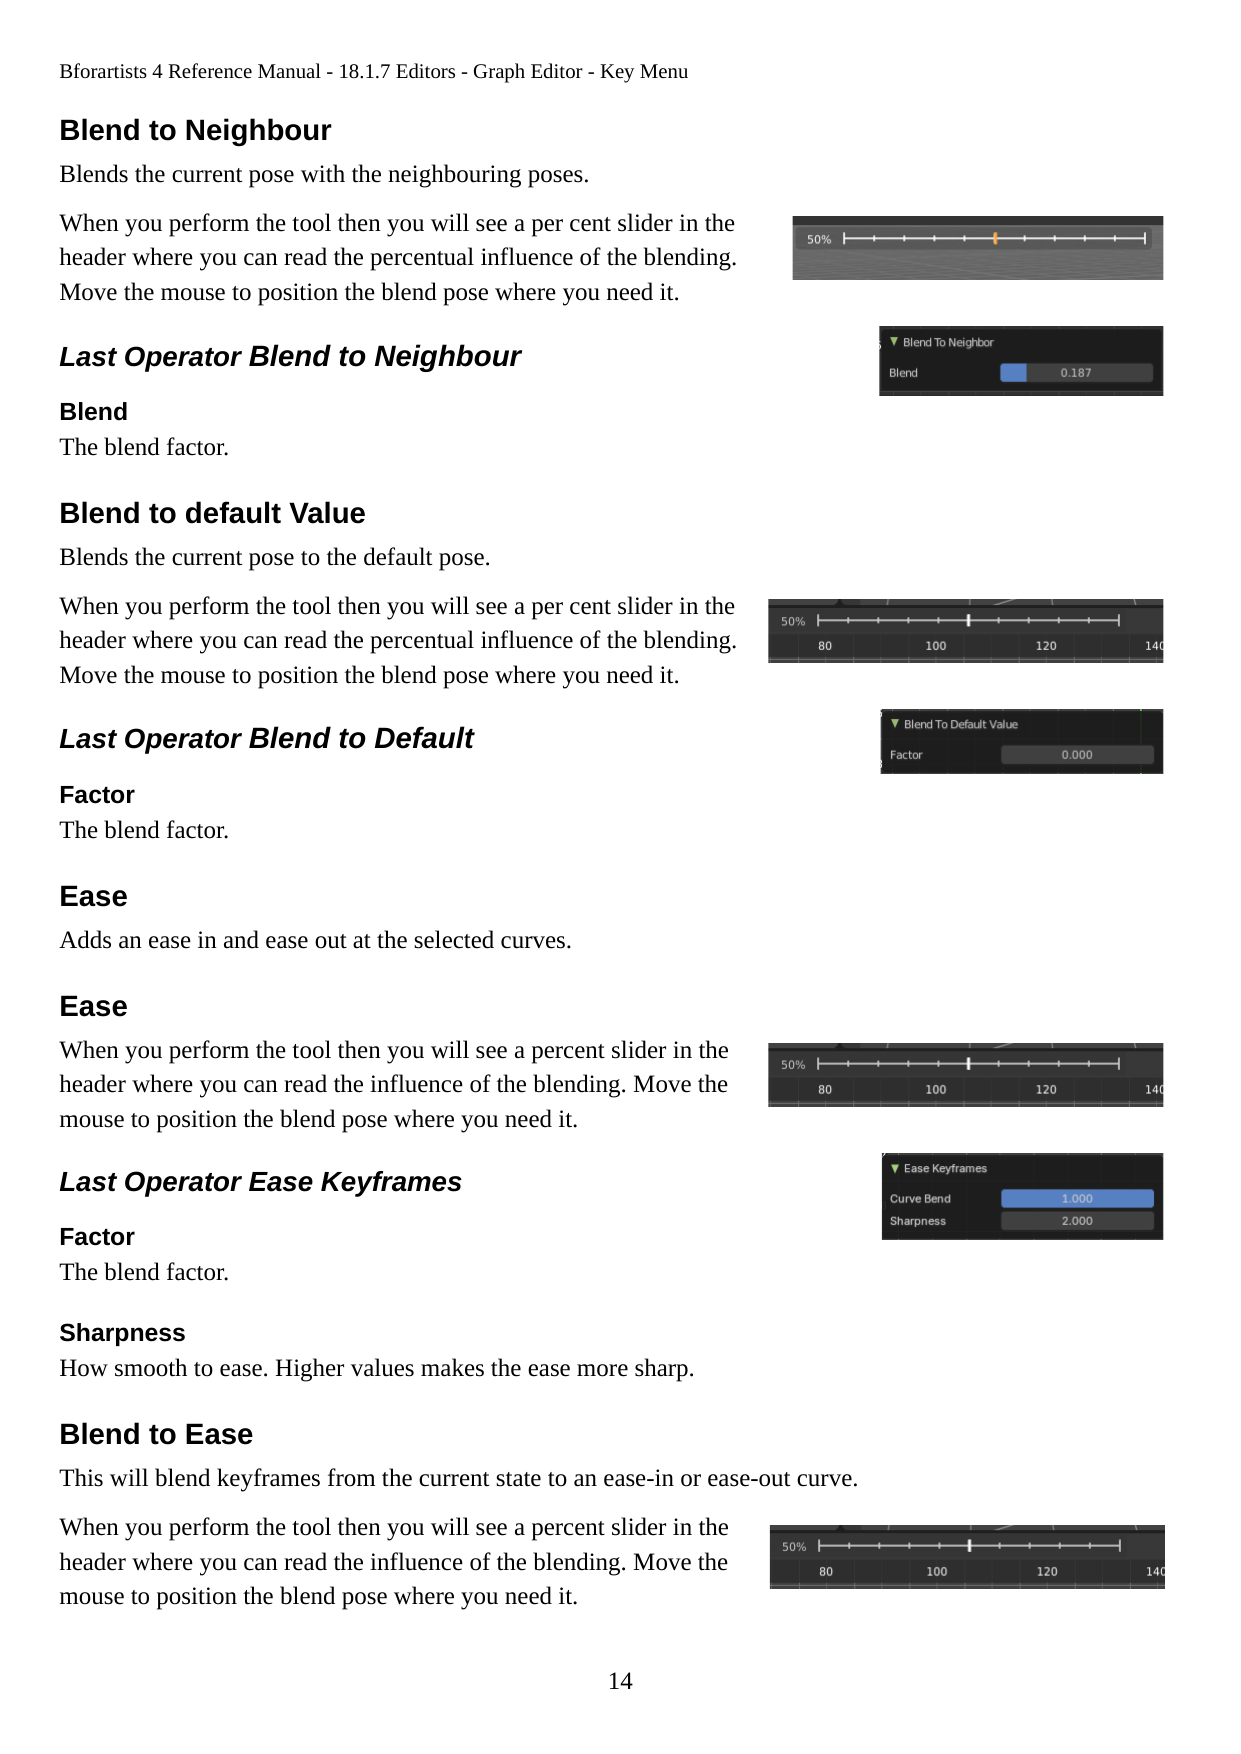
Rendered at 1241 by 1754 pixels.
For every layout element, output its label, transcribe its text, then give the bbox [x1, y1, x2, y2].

text How smooth to ease. Higher values makes the ease more sharp. [59, 1353, 1181, 1382]
text When you perform the tool then you will see a percent slider in the header where you can read the influence of the blending. Move the mouse to position the blend pose where you need it. [59, 1512, 1181, 1610]
subtitle Ease [59, 879, 1181, 912]
picture [768, 1043, 1164, 1107]
subtitle Last Operator Blend to Default [59, 721, 880, 755]
picture [792, 216, 1164, 280]
text When you perform the tool then you will see a percent slider in the header where you can read the influence of the blending. Move the mouse to position the blend pose where you need it. [59, 1035, 1181, 1132]
picture [881, 1153, 1164, 1240]
text The blend factor. [59, 1257, 1181, 1286]
subtitle Blend to Neighbour [59, 113, 1181, 146]
subtitle Last Operator Ease Keyframes [59, 1165, 881, 1197]
text The blend factor. [59, 815, 1181, 844]
text Adds an ease in and ease out at the selected curves. [59, 925, 1181, 954]
subtitle Blend to default Value [59, 496, 1181, 529]
subtitle Ease [59, 988, 1181, 1022]
text The blend factor. [59, 432, 1181, 461]
subtitle Blend [59, 397, 1181, 426]
text This will blend keyframes from the current state to an ease-in or ease-out curve. [59, 1463, 1181, 1492]
picture [769, 1525, 1165, 1589]
subtitle Factor [59, 780, 1181, 809]
picture [880, 709, 1164, 774]
picture [768, 599, 1164, 663]
subtitle Last Operator Blend to Neighbour [59, 338, 879, 372]
subtitle Blend to Ease [59, 1417, 1181, 1451]
text Blends the current pose with the neighbouring poses. [59, 159, 1181, 188]
subtitle Factor [59, 1222, 1181, 1251]
text Blends the current pose to the default pose. [59, 542, 1181, 571]
subtitle Sharpness [59, 1318, 1181, 1347]
text When you perform the tool then you will see a per cent slider in the header where you can read the percentual influence of the blending. Move the mouse to position the blend pose where you need it. [59, 591, 1181, 689]
text When you perform the tool then you will see a per cent slider in the header where you can read the percentual influence of the blending. Move the mouse to position the blend pose where you need it. [59, 208, 1181, 306]
picture [879, 326, 1164, 396]
